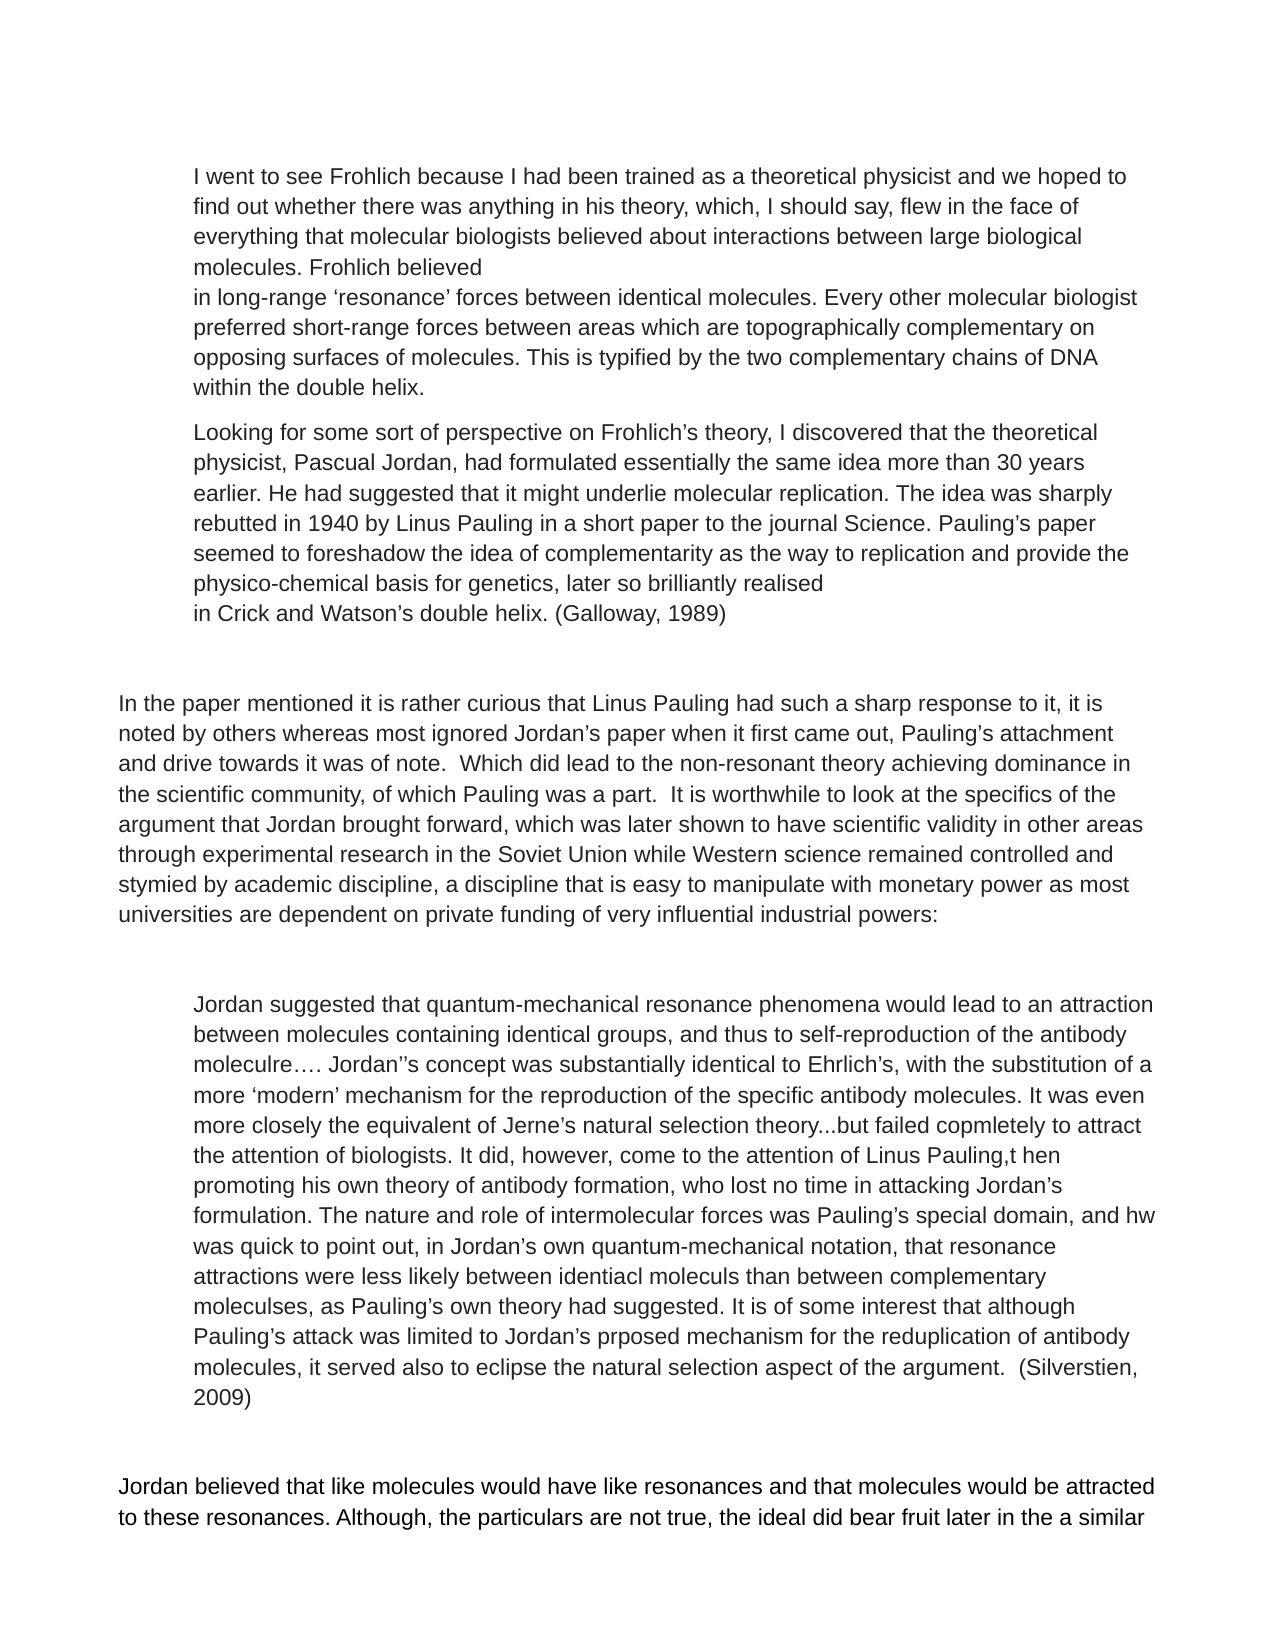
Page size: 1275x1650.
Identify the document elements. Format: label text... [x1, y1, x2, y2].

text In the paper mentioned it is rather curious that Linus Pauling had such a sharp response to it, it is noted by others whereas most ignored Jordan’s paper when it first came out, Pauling’s attachment and drive towards it was of note. Which did lead to the non-resonant theory achieving dominance in the scientific community, of which Pauling was a part. It is worthwhile to look at the specifics of the argument that Jordan brought forward, which was later shown to have scientific validity in other areas through experimental research in the Soviet Union while Western science remained controlled and stymied by academic discipline, a discipline that is easy to manipulate with monetary power as most universities are dependent on private funding of very influential industrial powers: [118, 690, 1157, 928]
text Looking for some sort of perspective on Frohlich’s theory, I discovered that the theoretical physicist, Pascual Jordan, had formulated essentially the same idea more than 30 years earlier. He had suggested that it might underlie molecular replication. The idea was sharply rebutted in 1940 by Linus Pauling in a short paper to the journal Science. Pauling’s paper seemed to foreshadow the idea of complementarity as the way to replication and provide the physico-chemical basis for genetics, later so brilliantly realised in Crick and Watson’s double helix. (Galloway, 1989) [193, 419, 1157, 627]
text Jordan believed that like molecules would have like resonances and that molecules would be attracted to these resonances. Although, the particulars are not true, the ideal did bear fruit later in the a similar [118, 1473, 1157, 1530]
text Jordan suggested that quantum-mechanical resonance phenomena would lead to an attraction between molecules containing identical groups, and thus to self-reproduction of the antibody moleculre…. Jordan’’s concept was substantially identical to Ehrlich’s, with the substitution of a more ‘modern’ mechanism for the reproduction of the specific antibody molecules. It was even more closely the equivalent of Jerne’s natural selection theory...but failed copmletely to attract the attention of biologists. It did, however, come to the attention of Linus Pauling,t hen promoting his own theory of antibody formation, who lost no time in attacking Jordan’s formulation. The nature and role of intermolecular forces was Pauling’s special domain, and hw was quick to point out, in Jordan’s own quantum-mechanical notation, that resonance attractions were less likely between identiacl moleculs than between complementary moleculses, as Pauling’s own theory had suggested. It is of some interest that although Pauling’s attack was limited to Jordan’s prposed mechanism for the reduplication of antibody molecules, it served also to eclipse the natural selection aspect of the argument. (Silverstien, 2009) [193, 991, 1157, 1410]
text I went to see Frohlich because I had been trained as a theoretical physicist and we hoped to find out whether there was anything in his theory, which, I should say, flew in the face of everything that molecular biologists believed about interactions between large biological molecules. Frohlich believed in long-range ‘resonance’ forces between identical molecules. Every other molecular biologist preferred short-range forces between areas which are topographically complementary on opposing surfaces of molecules. This is typified by the two complementary chains of DNA within the double helix. [193, 163, 1157, 401]
